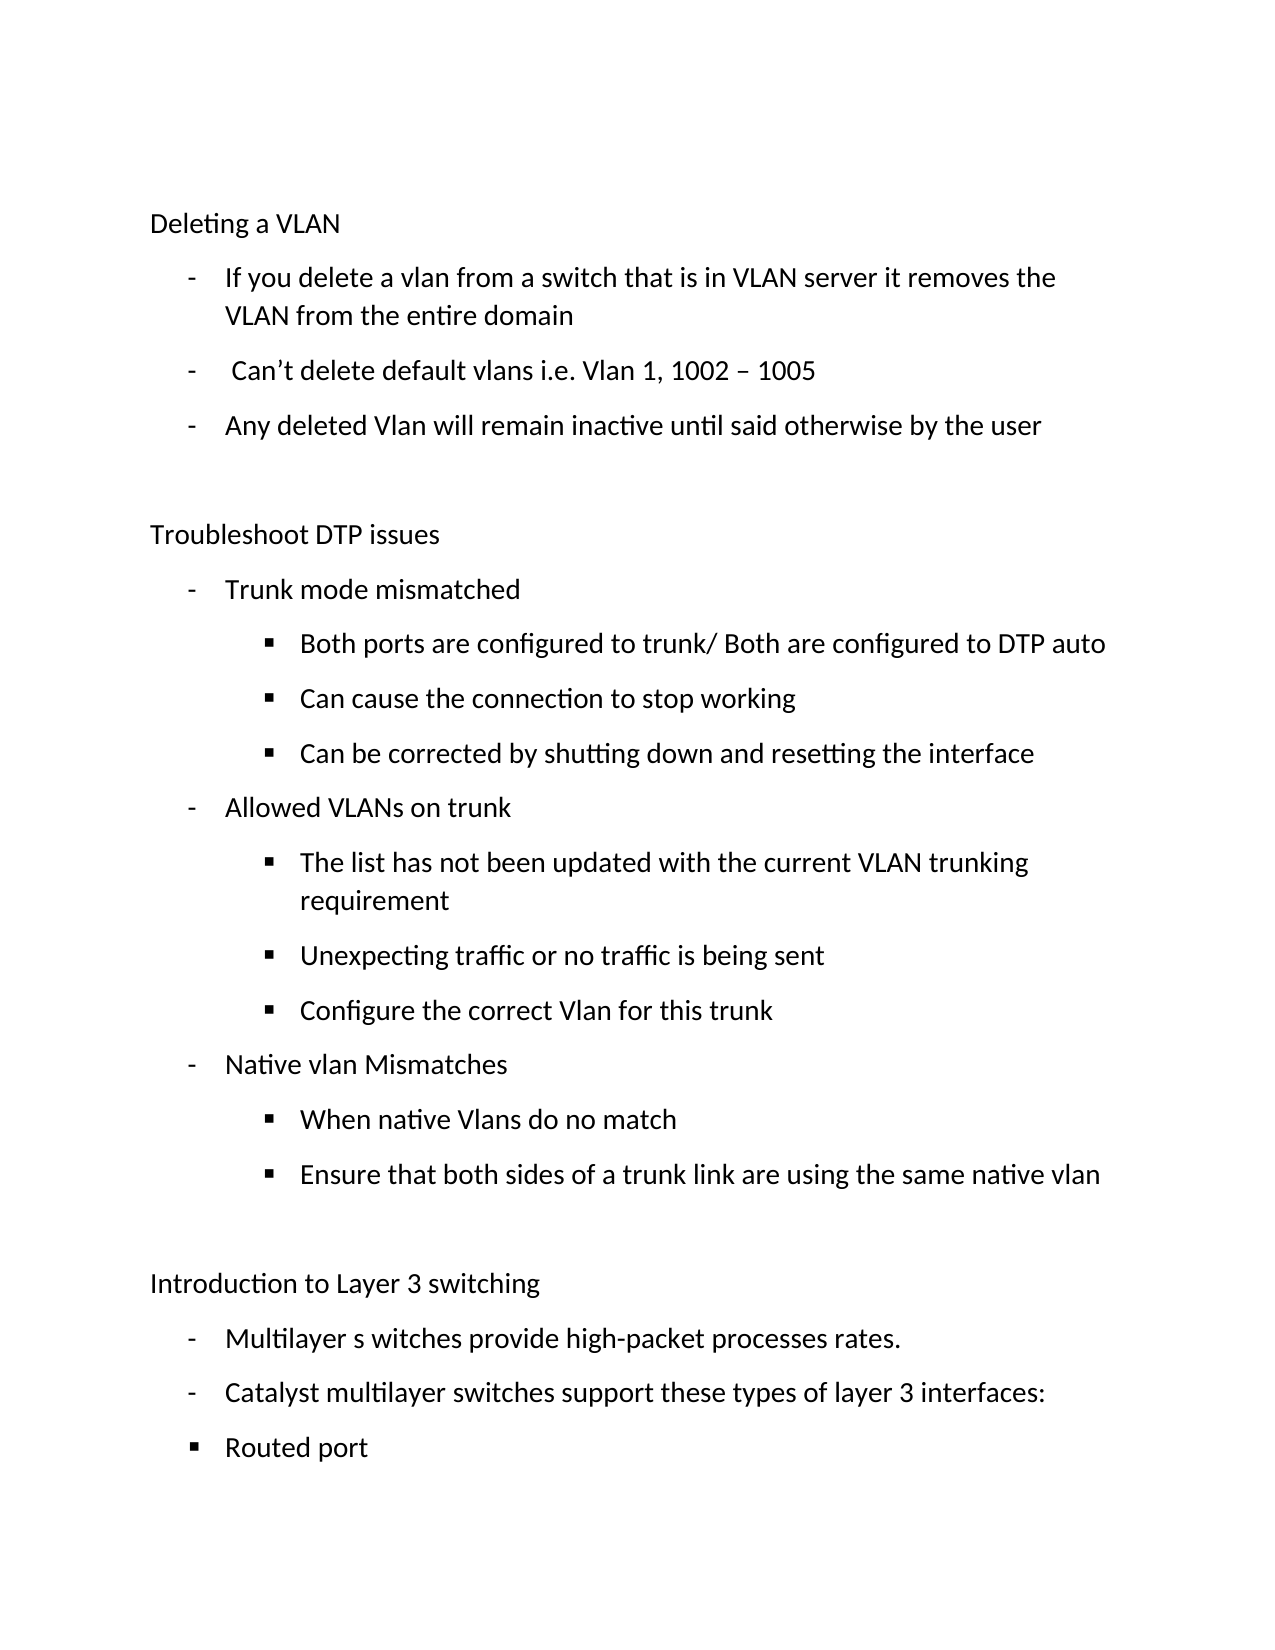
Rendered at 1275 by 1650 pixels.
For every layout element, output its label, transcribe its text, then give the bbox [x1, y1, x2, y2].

list Catalyst multilayer switches support these types of layer 3 interfaces: [187, 1374, 1125, 1410]
text Introduction to Layer 3 switching [150, 1265, 1125, 1301]
list When native Vlans do no match [262, 1101, 1125, 1137]
list Configure the correct Vlan for this trunk [262, 992, 1125, 1027]
list Multilayer s witches provide high-packet processes rates. [187, 1320, 1125, 1355]
list Both ports are configured to trunk/ Both are configured to DTP auto [262, 626, 1125, 661]
list The list has not been updated with the current VLAN trunking requirement [262, 844, 1125, 918]
list Can’t delete default vlans i.e. Vlan 1, 1002 – 1005 [187, 352, 1125, 388]
text Deleting a VLAN [150, 205, 1125, 240]
list Any deleted Vlan will remain inactive until said otherwise by the user [187, 407, 1125, 442]
list Ensure that both sides of a trunk link are using the same native vlan [262, 1156, 1125, 1191]
list Can be corrected by shutting down and resetting the interface [262, 735, 1125, 771]
list Allowed VLANs on trunk [187, 789, 1125, 825]
list Routed port [187, 1429, 1125, 1465]
list Unexpecting traffic or no traffic is being sent [262, 937, 1125, 973]
text Troubleshoot DTP issues [150, 516, 1125, 552]
list Can cause the connection to stop working [262, 680, 1125, 716]
list If you delete a vlan from a switch that is in VLAN server it removes the VLAN from the entire domain [187, 259, 1125, 333]
list Native vlan Mismatches [187, 1046, 1125, 1082]
list Trunk mode mismatched [187, 571, 1125, 606]
